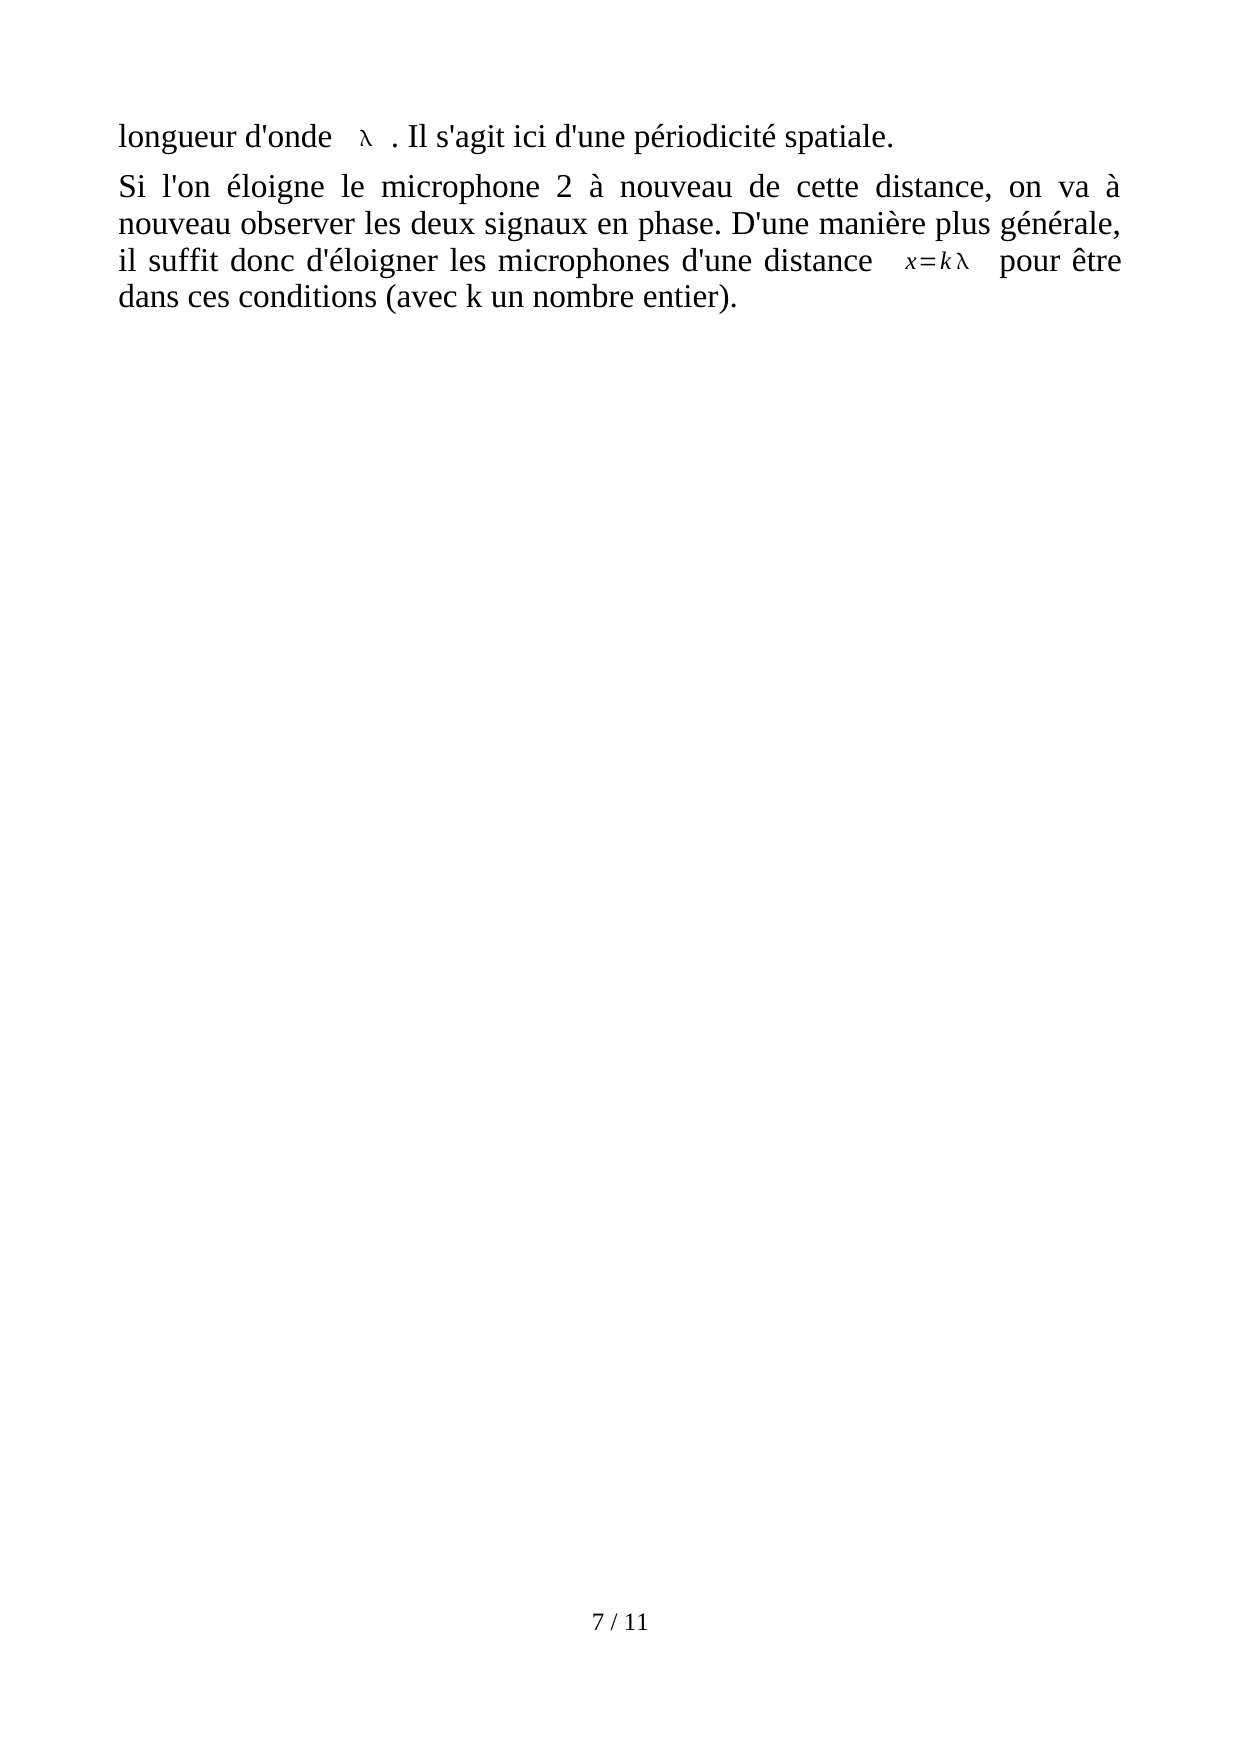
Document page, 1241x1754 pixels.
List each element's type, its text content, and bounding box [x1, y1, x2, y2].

text Si l'on éloigne le microphone 2 à nouveau de cette distance, on va à nouveau observer les deux signaux en phase. D'une manière plus générale, il suffit donc d'éloigner les microphones d'une distance pour être dans ces conditions (avec k un nombre entier). [118, 167, 1122, 315]
text longueur d'onde . Il s'agit ici d'une périodicité spatiale. [118, 118, 1122, 155]
